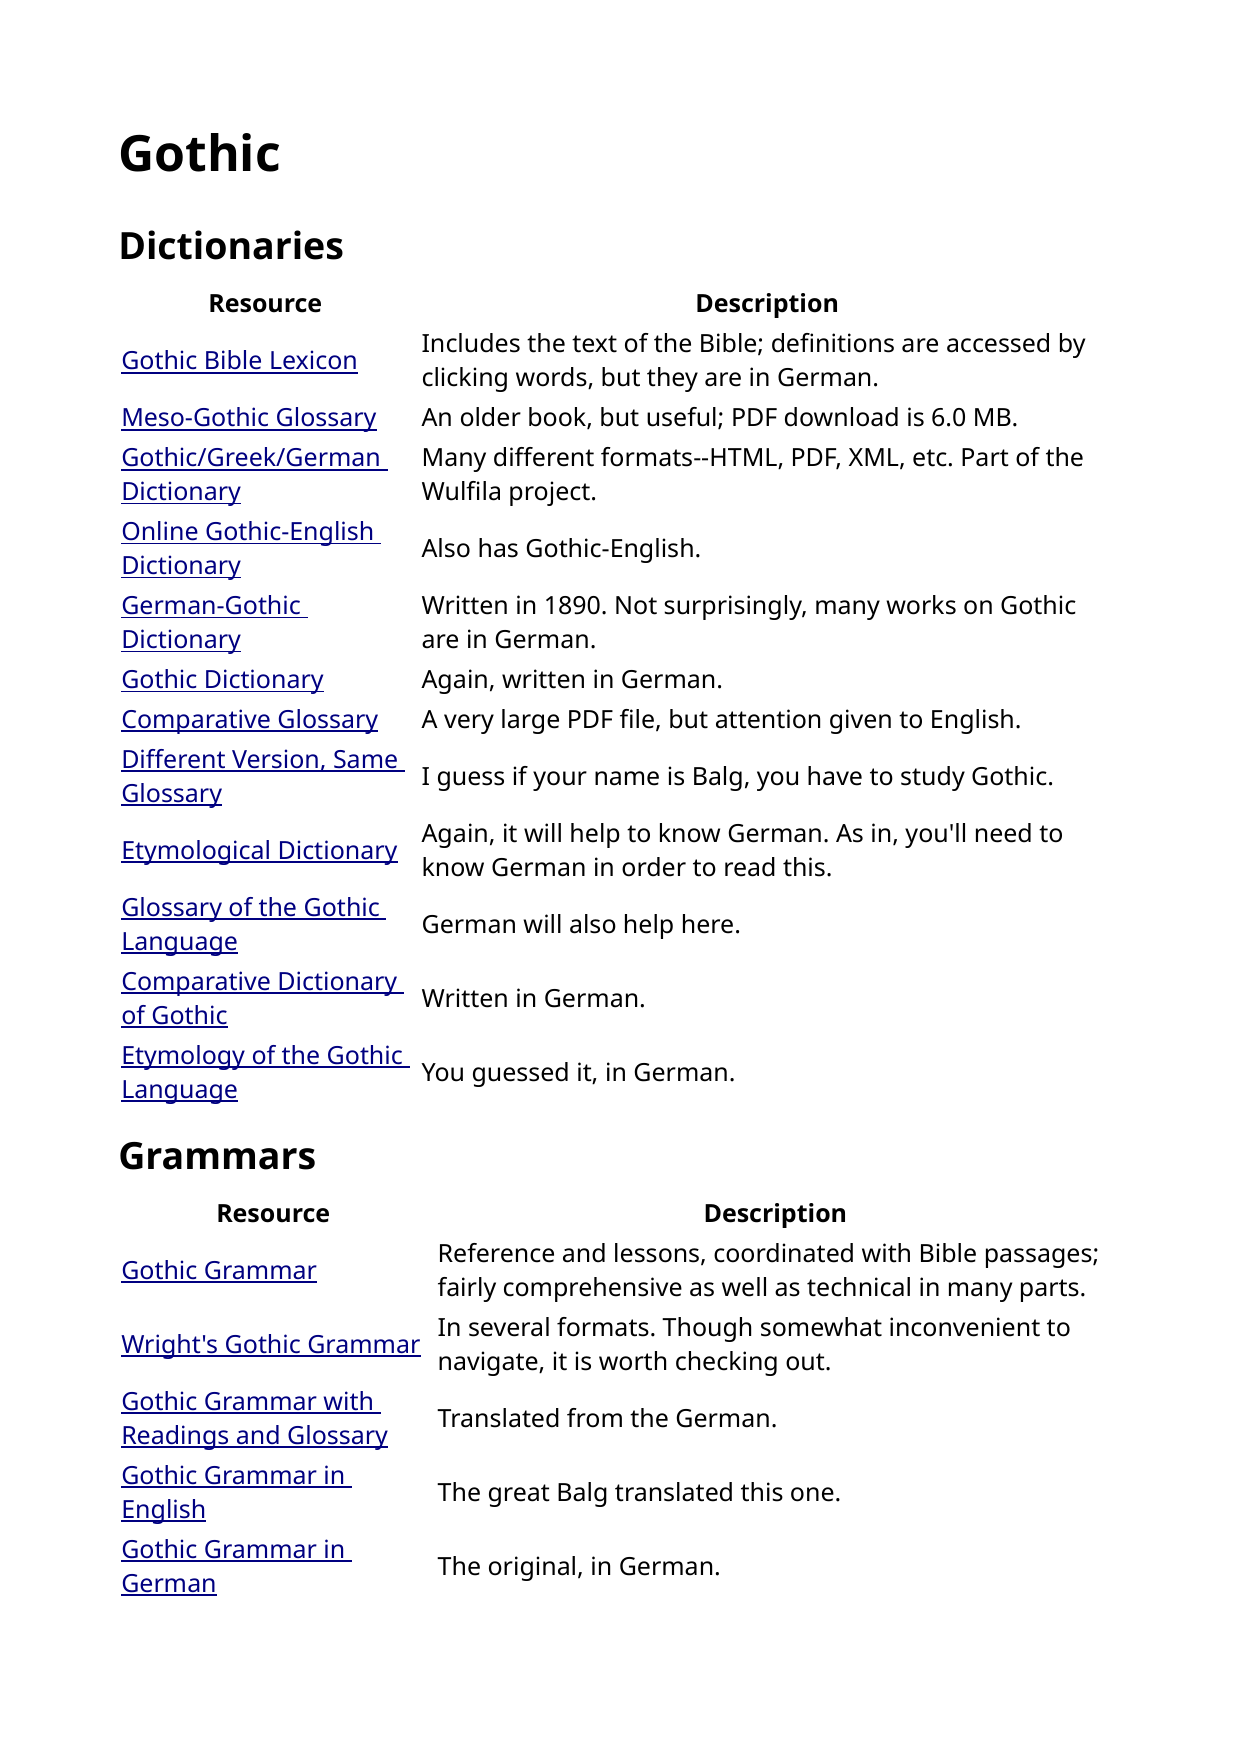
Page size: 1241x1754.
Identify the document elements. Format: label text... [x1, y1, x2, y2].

table_cell Also has Gothic-English. [419, 511, 1122, 585]
table_cell Comparative Dictionary of Gothic [118, 960, 418, 1034]
table_cell Includes the text of the Bible; definitions are accessed by clicking words, but they are in German. [419, 323, 1122, 397]
table_cell Different Version, Same Glossary [118, 739, 418, 812]
table_cell Many different formats--HTML, PDF, XML, etc. Part of the Wulfila project. [419, 437, 1122, 511]
table_cell Written in German. [419, 960, 1122, 1034]
subtitle Gothic [118, 118, 1122, 186]
table_cell Wright's Gothic Grammar [118, 1307, 434, 1381]
table_cell In several formats. Though somewhat inconvenient to navigate, it is worth checking out. [435, 1307, 1122, 1381]
table_cell Gothic/Greek/German Dictionary [118, 437, 418, 511]
table_cell Translated from the German. [435, 1381, 1122, 1454]
subtitle Grammars [118, 1129, 1122, 1180]
table_cell A very large PDF file, but attention given to English. [419, 699, 1122, 738]
table_cell Gothic Grammar [118, 1233, 434, 1307]
table_cell You guessed it, in German. [419, 1034, 1122, 1108]
table_cell German-Gothic Dictionary [118, 585, 418, 659]
table_cell Glossary of the Gothic Language [118, 886, 418, 960]
table_cell Gothic Dictionary [118, 659, 418, 699]
table_cell Etymology of the Gothic Language [118, 1034, 418, 1108]
table_cell Comparative Glossary [118, 699, 418, 738]
table_header Resource [118, 1193, 434, 1233]
table_cell German will also help here. [419, 886, 1122, 960]
table_cell Meso-Gothic Glossary [118, 397, 418, 437]
table_cell Reference and lessons, coordinated with Bible passages; fairly comprehensive as well as technical in many parts. [435, 1233, 1122, 1307]
table_cell Gothic Grammar in English [118, 1455, 434, 1528]
table_cell Etymological Dictionary [118, 813, 418, 886]
table_cell The great Balg translated this one. [435, 1455, 1122, 1528]
table_cell Gothic Grammar in German [118, 1529, 434, 1602]
table_cell Written in 1890. Not surprisingly, many works on Gothic are in German. [419, 585, 1122, 659]
table_header Resource [118, 283, 418, 323]
table_cell The original, in German. [435, 1529, 1122, 1602]
table_cell Gothic Bible Lexicon [118, 323, 418, 397]
table_cell I guess if your name is Balg, you have to study Gothic. [419, 739, 1122, 812]
table_cell Again, written in German. [419, 659, 1122, 699]
subtitle Dictionaries [118, 219, 1122, 271]
table_cell Online Gothic-English Dictionary [118, 511, 418, 585]
table_header Description [435, 1193, 1122, 1233]
table_cell Gothic Grammar with Readings and Glossary [118, 1381, 434, 1454]
table_cell An older book, but useful; PDF download is 6.0 MB. [419, 397, 1122, 437]
table_cell Again, it will help to know German. As in, you'll need to know German in order to read this. [419, 813, 1122, 886]
table_header Description [419, 283, 1122, 323]
